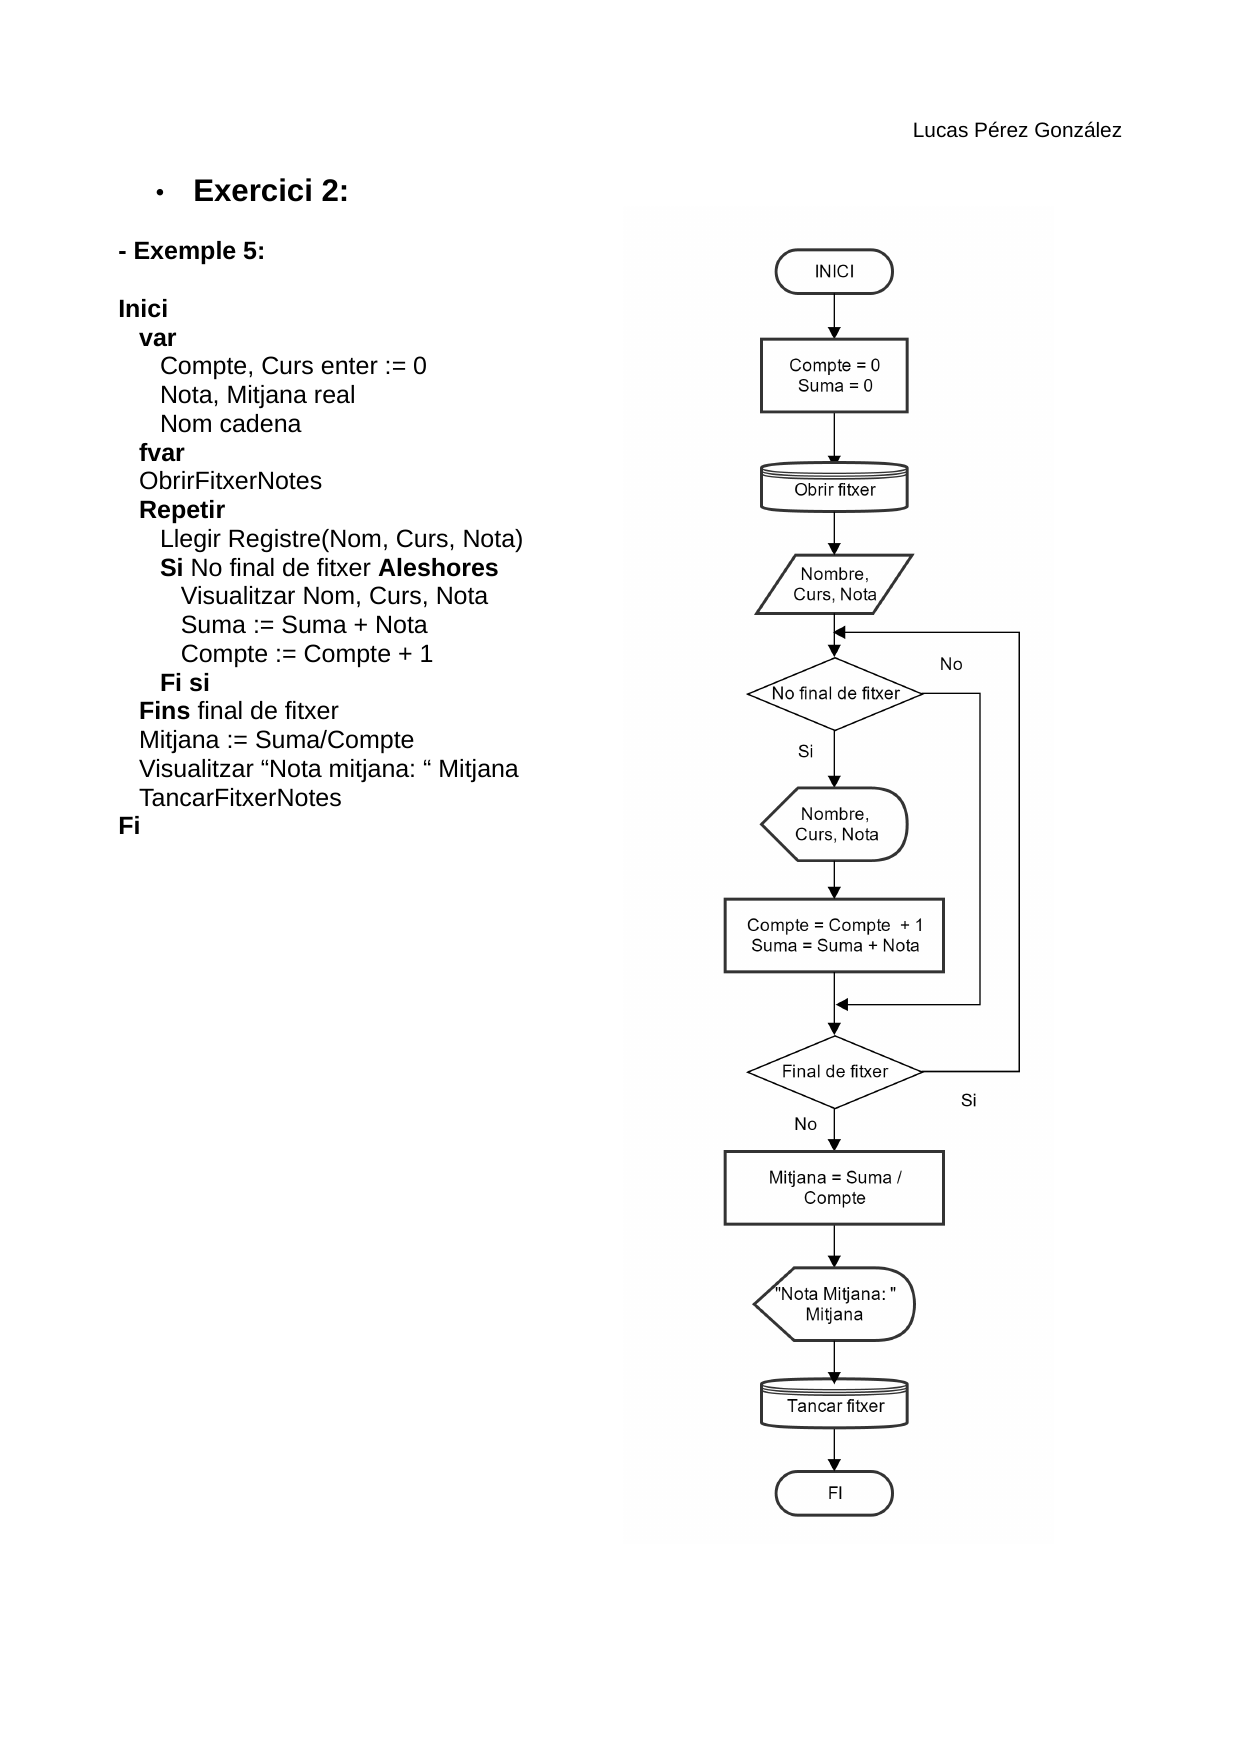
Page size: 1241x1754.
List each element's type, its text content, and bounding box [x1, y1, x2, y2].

text Fins final de fitxer [118, 696, 623, 725]
text [1054, 610, 1122, 639]
text Mitjana := Suma/Compte [118, 725, 623, 754]
text [1054, 466, 1122, 495]
text [1054, 725, 1122, 754]
text Llegir Registre(Nom, Curs, Nota) [118, 524, 623, 552]
text fvar [118, 437, 623, 466]
text var [118, 322, 623, 351]
text [1054, 524, 1122, 552]
text [1054, 380, 1122, 409]
text Compte := Compte + 1 [118, 639, 623, 667]
text [1054, 782, 1122, 811]
text Fi si [118, 667, 623, 696]
text [1054, 437, 1122, 466]
text [1054, 639, 1122, 667]
text TancarFitxerNotes [118, 782, 623, 811]
list Exercici 2: [156, 172, 1122, 207]
text Suma := Suma + Nota [118, 610, 623, 639]
text [1054, 754, 1122, 782]
text [1054, 351, 1122, 380]
text [1054, 696, 1122, 725]
text Repetir [118, 495, 623, 524]
text [1054, 236, 1122, 265]
text Fi [118, 811, 623, 840]
text [1054, 409, 1122, 437]
text ObrirFitxerNotes [118, 466, 623, 495]
text Visualitzar Nom, Curs, Nota [118, 581, 623, 610]
text Nom cadena [118, 409, 623, 437]
text Si No final de fitxer Aleshores [118, 552, 623, 581]
text Visualitzar “Nota mitjana: “ Mitjana [118, 754, 623, 782]
text [1054, 294, 1122, 322]
text [1054, 581, 1122, 610]
text [1054, 495, 1122, 524]
text Compte, Curs enter := 0 [118, 351, 623, 380]
text [1054, 667, 1122, 696]
text Inici [118, 294, 623, 322]
text - Exemple 5: [118, 236, 623, 265]
picture [623, 206, 1054, 1544]
text [1054, 322, 1122, 351]
text [1054, 552, 1122, 581]
text [1054, 811, 1122, 840]
text Nota, Mitjana real [118, 380, 623, 409]
